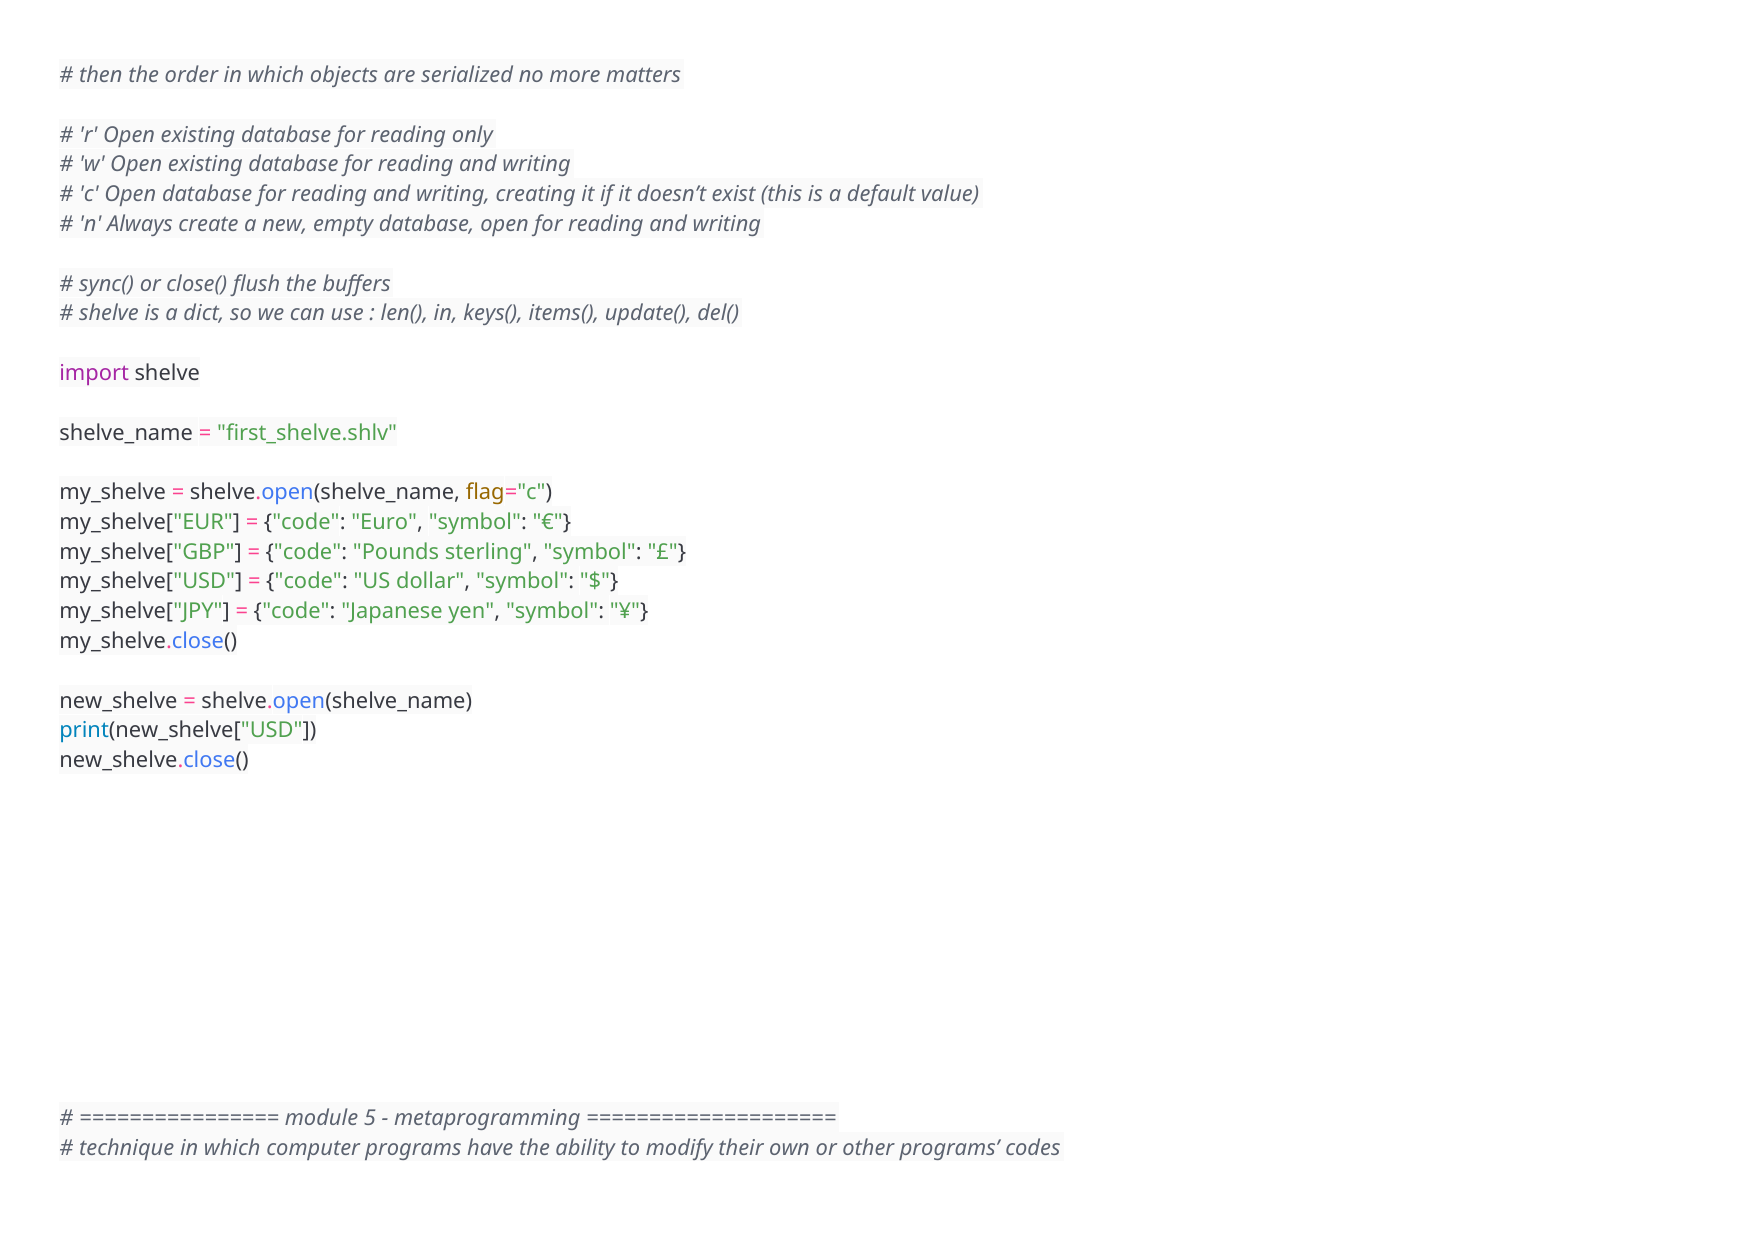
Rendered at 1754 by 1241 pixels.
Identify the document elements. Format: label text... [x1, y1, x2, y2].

text # then the order in which objects are serialized no more matters # 'r' Open existing database for reading only # 'w' Open existing database for reading and writing # 'c' Open database for reading and writing, creating it if it doesn’t exist (this is a default value) # 'n' Always create a new, empty database, open for reading and writing # sync() or close() flush the buffers # shelve is a dict, so we can use : len(), in, keys(), items(), update(), del() import shelve shelve_name = "first_shelve.shlv" my_shelve = shelve.open(shelve_name, flag="c") my_shelve["EUR"] = {"code": "Euro", "symbol": "€"} my_shelve["GBP"] = {"code": "Pounds sterling", "symbol": "£"} my_shelve["USD"] = {"code": "US dollar", "symbol": "$"} my_shelve["JPY"] = {"code": "Japanese yen", "symbol": "¥"} my_shelve.close() new_shelve = shelve.open(shelve_name) print(new_shelve["USD"]) new_shelve.close() [59, 59, 1695, 834]
text # ================ module 5 - metaprogramming ==================== # technique in which computer programs have the ability to modify their own or other programs’ codes [59, 1072, 1695, 1161]
